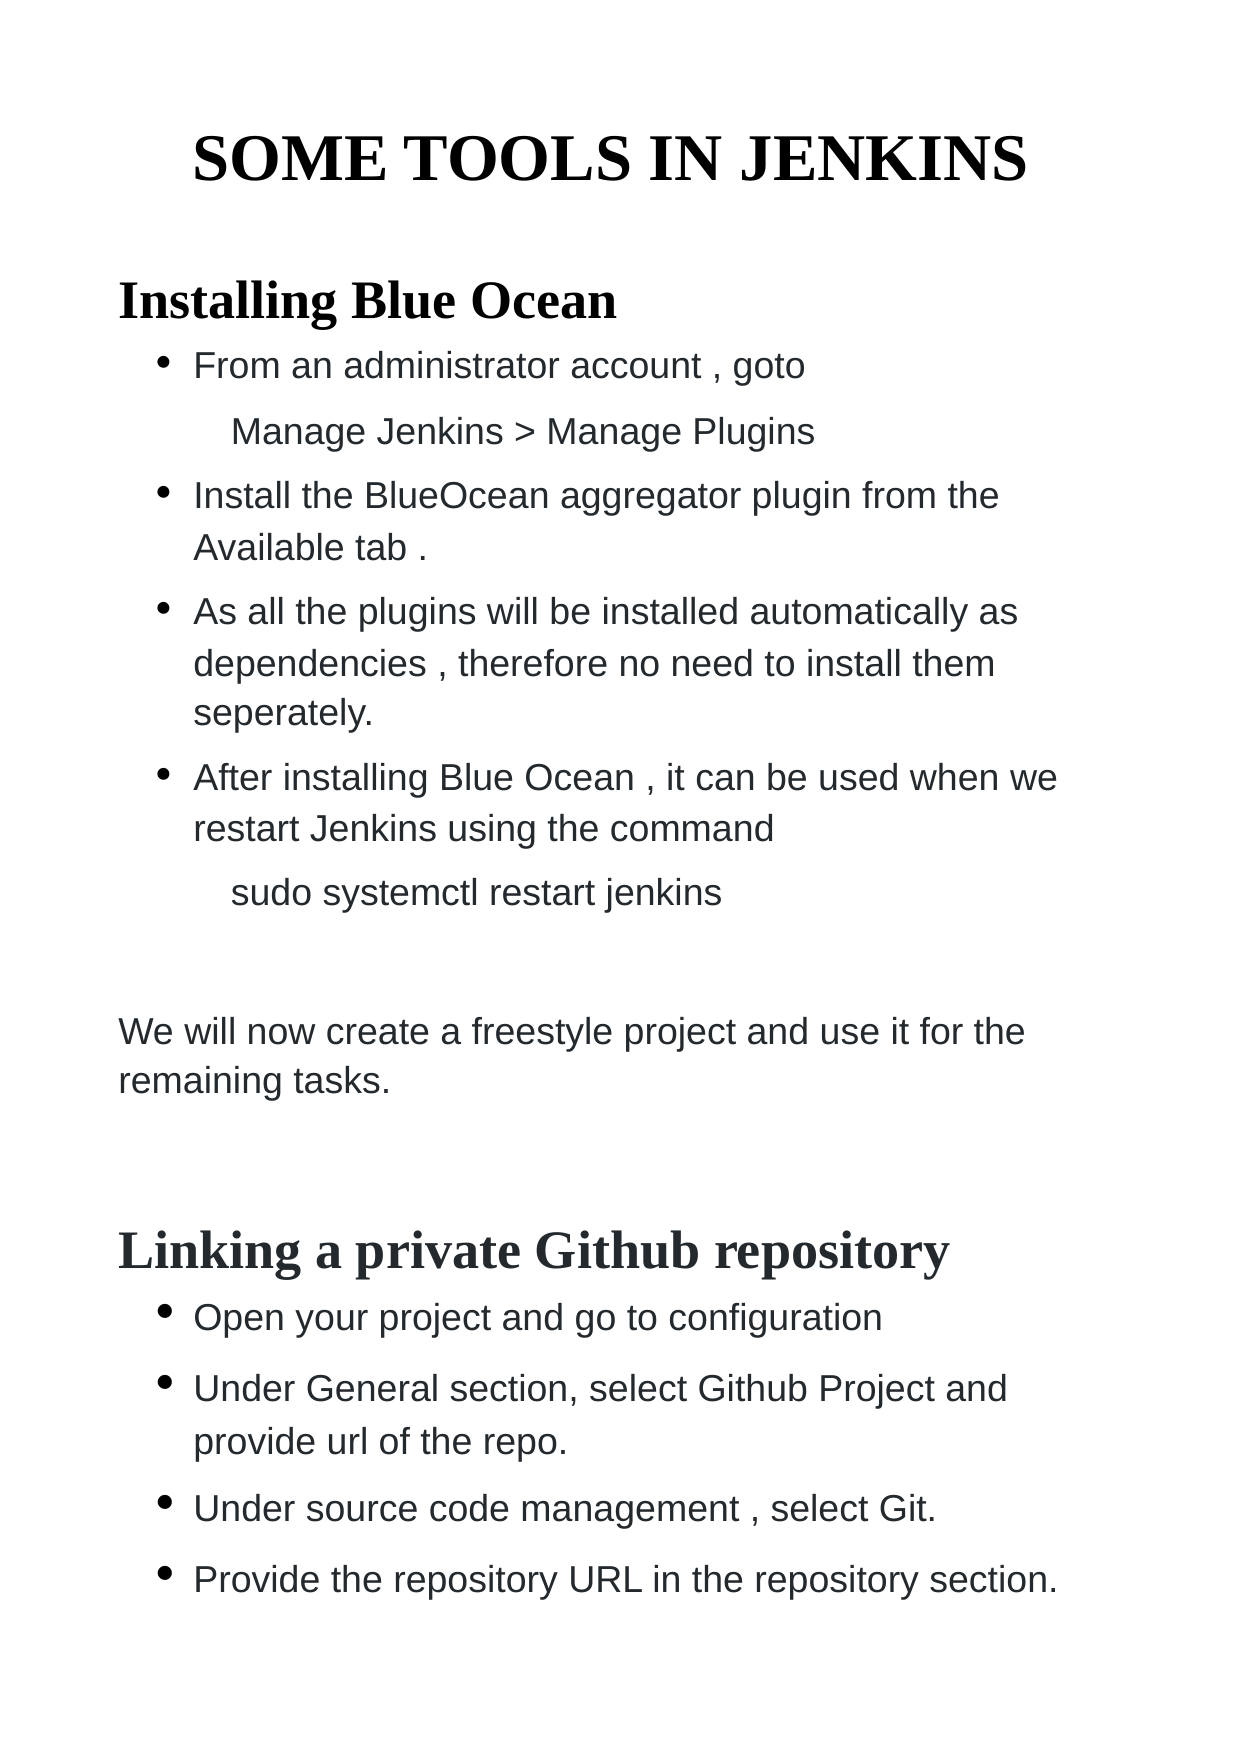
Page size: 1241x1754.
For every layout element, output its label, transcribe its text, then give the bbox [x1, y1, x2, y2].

list Open your project and go to configuration [156, 1293, 1122, 1342]
subtitle Linking a private Github repository [118, 1218, 1122, 1280]
list sudo systemctl restart jenkins [193, 870, 1122, 913]
list Provide the repository URL in the repository section. [156, 1555, 1122, 1604]
list From an administrator account , goto [156, 343, 1122, 388]
list Manage Jenkins > Manage Plugins [193, 409, 1122, 453]
subtitle Installing Blue Ocean [118, 268, 1122, 331]
list After installing Blue Ocean , it can be used when we restart Jenkins using the command [156, 755, 1122, 849]
list Under General section, select Github Project and provide url of the repo. [156, 1364, 1122, 1463]
text We will now create a freestyle project and use it for the remaining tasks. [118, 1009, 1122, 1102]
list Under source code management , select Git. [156, 1484, 1122, 1533]
list Install the BlueOcean aggregator plugin from the Available tab . [156, 474, 1122, 568]
text SOME TOOLS IN JENKINS [118, 118, 1122, 195]
list As all the plugins will be installed automatically as dependencies , therefore no need to install them seperately. [156, 589, 1122, 734]
